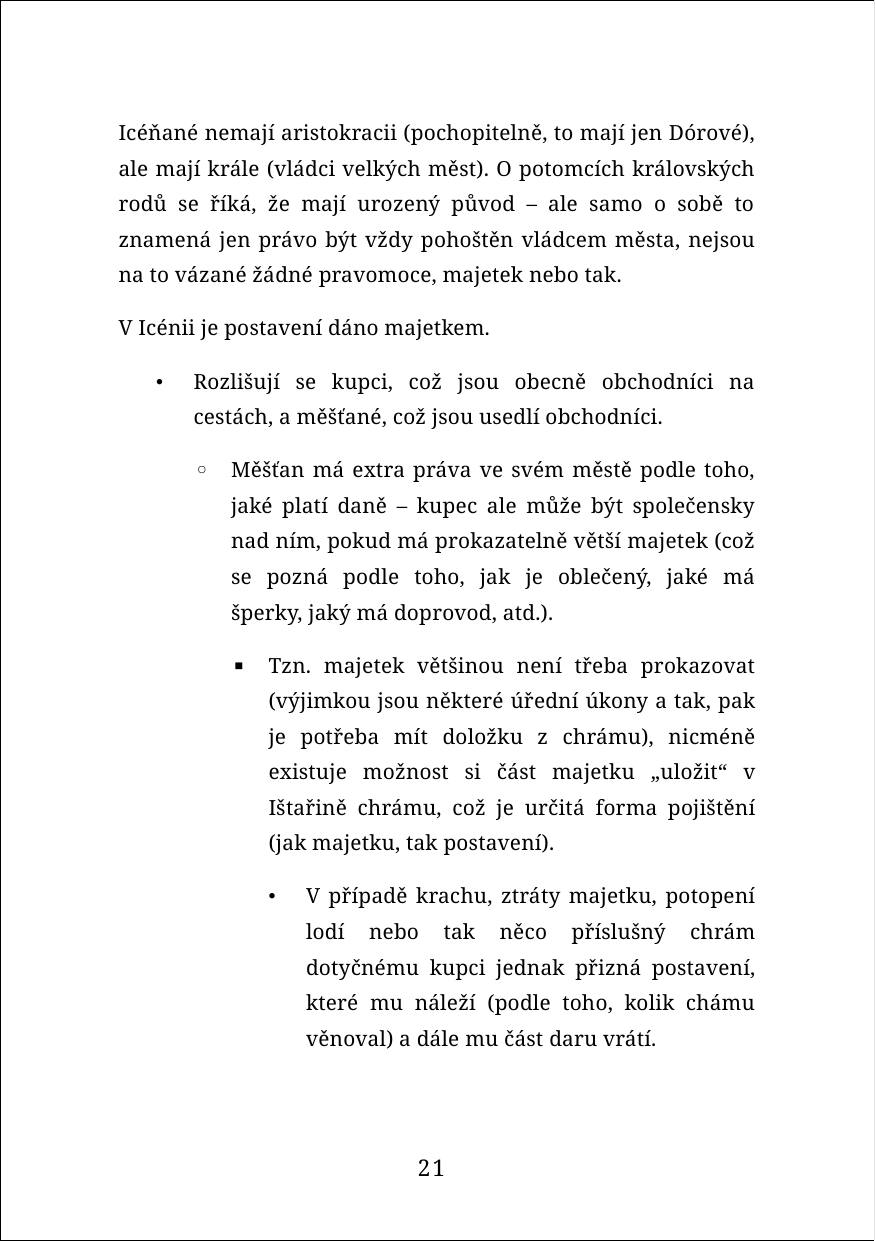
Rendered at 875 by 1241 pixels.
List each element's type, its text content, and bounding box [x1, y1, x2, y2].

text Icéňané nemají aristokracii (pochopitelně, to mají jen Dórové), ale mají krále (vládci velkých měst). O potomcích královských rodů se říká, že mají urozený původ – ale samo o sobě to znamená jen právo být vždy pohoštěn vládcem města, nejsou na to vázané žádné pravomoce, majetek nebo tak. [118, 118, 756, 289]
list Měšťan má extra práva ve svém městě podle toho, jaké platí daně – kupec ale může být společensky nad ním, pokud má prokazatelně větší majetek (což se pozná podle toho, jak je oblečený, jaké má šperky, jaký má doprovod, atd.). [193, 456, 756, 626]
list V případě krachu, ztráty majetku, potopení lodí nebo tak něco příslušný chrám dotyčnému kupci jednak přizná postavení, které mu náleží (podle toho, kolik chámu věnoval) a dále mu část daru vrátí. [268, 882, 756, 1052]
text V Icénii je postavení dáno majetkem. [118, 313, 756, 342]
list Rozlišují se kupci, což jsou obecně obchodníci na cestách, a měšťané, což jsou usedlí obchodníci. [156, 367, 756, 431]
list Tzn. majetek většinou není třeba prokazovat (výjimkou jsou některé úřední úkony a tak, pak je potřeba mít doložku z chrámu), nicméně existuje možnost si část majetku „uložit“ v Ištařině chrámu, což je určitá forma pojištění (jak majetku, tak postavení). [231, 651, 756, 857]
